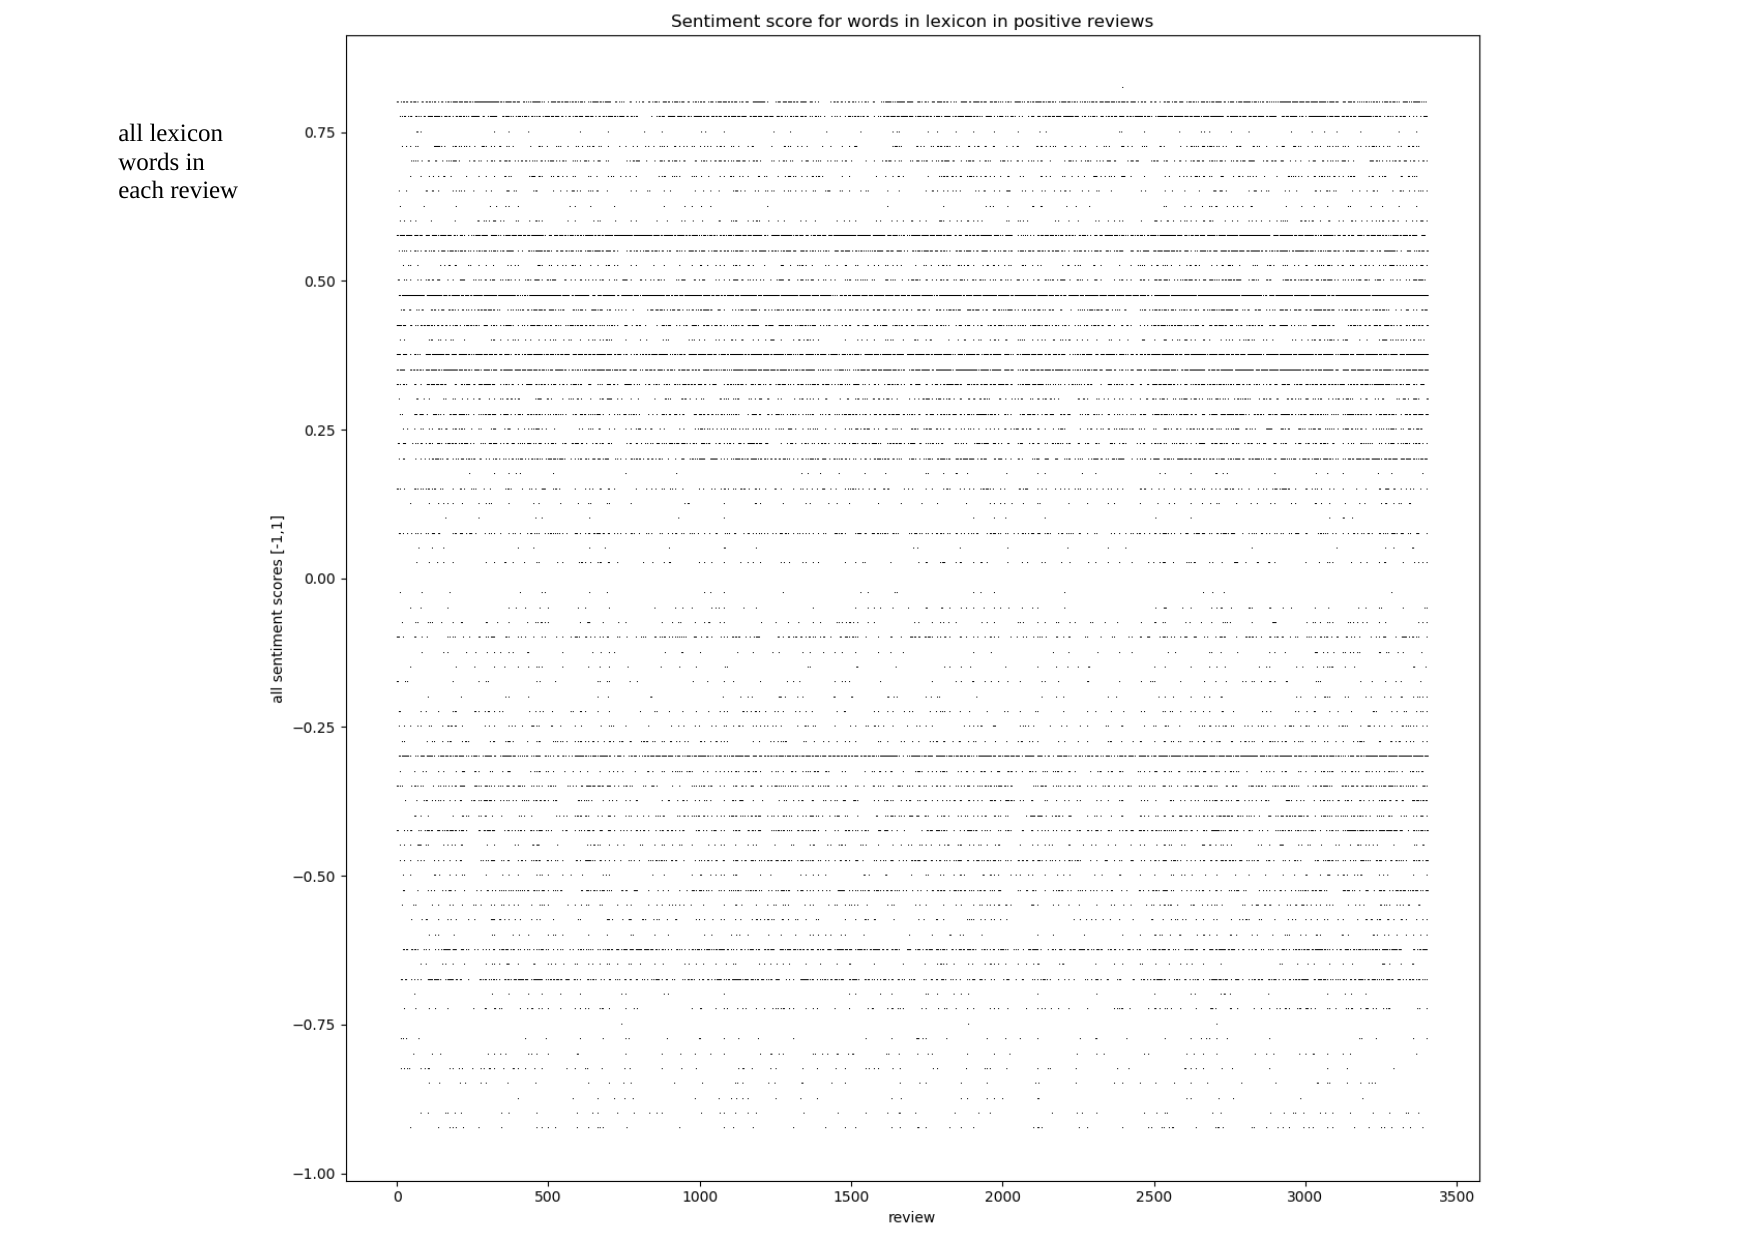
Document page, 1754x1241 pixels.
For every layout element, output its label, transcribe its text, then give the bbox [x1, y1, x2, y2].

text all lexicon words in each review [118, 118, 256, 204]
text [1498, 118, 1636, 204]
picture [256, 0, 1498, 1241]
